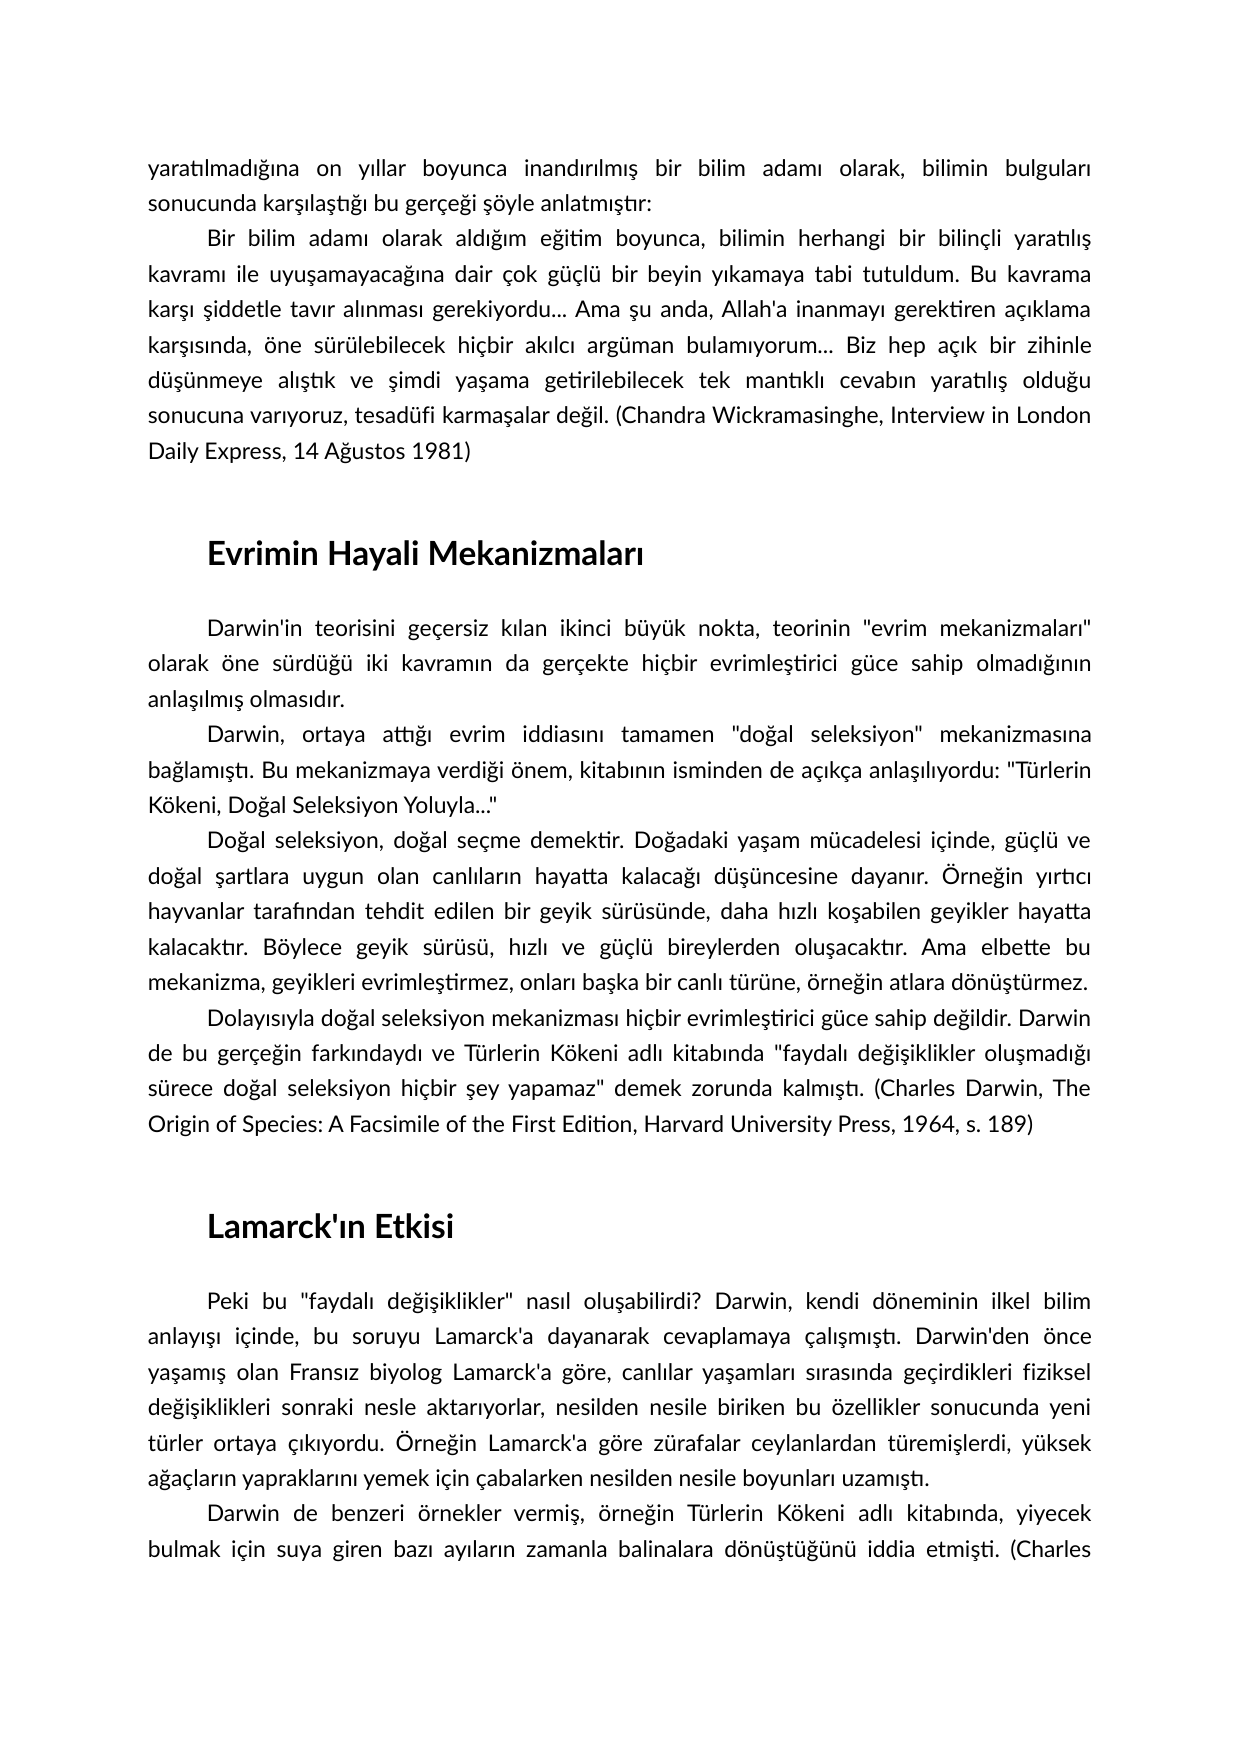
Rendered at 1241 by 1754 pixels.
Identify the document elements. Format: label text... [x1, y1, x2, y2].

text Bir bilim adamı olarak aldığım eğitim boyunca, bilimin herhangi bir bilinçli yaratılış kavramı ile uyuşamayacağına dair çok güçlü bir beyin yıkamaya tabi tutuldum. Bu kavrama karşı şiddetle tavır alınması gerekiyordu... Ama şu anda, Allah'a inanmayı gerektiren açıklama karşısında, öne sürülebilecek hiçbir akılcı argüman bulamıyorum... Biz hep açık bir zihinle düşünmeye alıştık ve şimdi yaşama getirilebilecek tek mantıklı cevabın yaratılış olduğu sonucuna varıyoruz, tesadüfi karmaşalar değil. (Chandra Wickramasinghe, Interview in London Daily Express, 14 Ağustos 1981) [148, 218, 1093, 466]
text Darwin, ortaya attığı evrim iddiasını tamamen "doğal seleksiyon" mekanizmasına bağlamıştı. Bu mekanizmaya verdiği önem, kitabının isminden de açıkça anlaşılıyordu: "Türlerin Kökeni, Doğal Seleksiyon Yoluyla..." [148, 714, 1093, 821]
text Doğal seleksiyon, doğal seçme demektir. Doğadaki yaşam mücadelesi içinde, güçlü ve doğal şartlara uygun olan canlıların hayatta kalacağı düşüncesine dayanır. Örneğin yırtıcı hayvanlar tarafından tehdit edilen bir geyik sürüsünde, daha hızlı koşabilen geyikler hayatta kalacaktır. Böylece geyik sürüsü, hızlı ve güçlü bireylerden oluşacaktır. Ama elbette bu mekanizma, geyikleri evrimleştirmez, onları başka bir canlı türüne, örneğin atlara dönüştürmez. [148, 821, 1093, 998]
subtitle Evrimin Hayali Mekanizmaları [148, 537, 1093, 573]
subtitle Lamarck'ın Etkisi [148, 1210, 1093, 1246]
text Peki bu "faydalı değişiklikler" nasıl oluşabilirdi? Darwin, kendi döneminin ilkel bilim anlayışı içinde, bu soruyu Lamarck'a dayanarak cevaplamaya çalışmıştı. Darwin'den önce yaşamış olan Fransız biyolog Lamarck'a göre, canlılar yaşamları sırasında geçirdikleri fiziksel değişiklikleri sonraki nesle aktarıyorlar, nesilden nesile biriken bu özellikler sonucunda yeni türler ortaya çıkıyordu. Örneğin Lamarck'a göre zürafalar ceylanlardan türemişlerdi, yüksek ağaçların yapraklarını yemek için çabalarken nesilden nesile boyunları uzamıştı. [148, 1281, 1093, 1493]
text Darwin de benzeri örnekler vermiş, örneğin Türlerin Kökeni adlı kitabında, yiyecek bulmak için suya giren bazı ayıların zamanla balinalara dönüştüğünü iddia etmişti. (Charles [148, 1493, 1093, 1564]
text Darwin'in teorisini geçersiz kılan ikinci büyük nokta, teorinin "evrim mekanizmaları" olarak öne sürdüğü iki kavramın da gerçekte hiçbir evrimleştirici güce sahip olmadığının anlaşılmış olmasıdır. [148, 608, 1093, 714]
text yaratılmadığına on yıllar boyunca inandırılmış bir bilim adamı olarak, bilimin bulguları sonucunda karşılaştığı bu gerçeği şöyle anlatmıştır: [148, 148, 1093, 218]
text Dolayısıyla doğal seleksiyon mekanizması hiçbir evrimleştirici güce sahip değildir. Darwin de bu gerçeğin farkındaydı ve Türlerin Kökeni adlı kitabında "faydalı değişiklikler oluşmadığı sürece doğal seleksiyon hiçbir şey yapamaz" demek zorunda kalmıştı. (Charles Darwin, The Origin of Species: A Facsimile of the First Edition, Harvard University Press, 1964, s. 189) [148, 998, 1093, 1139]
